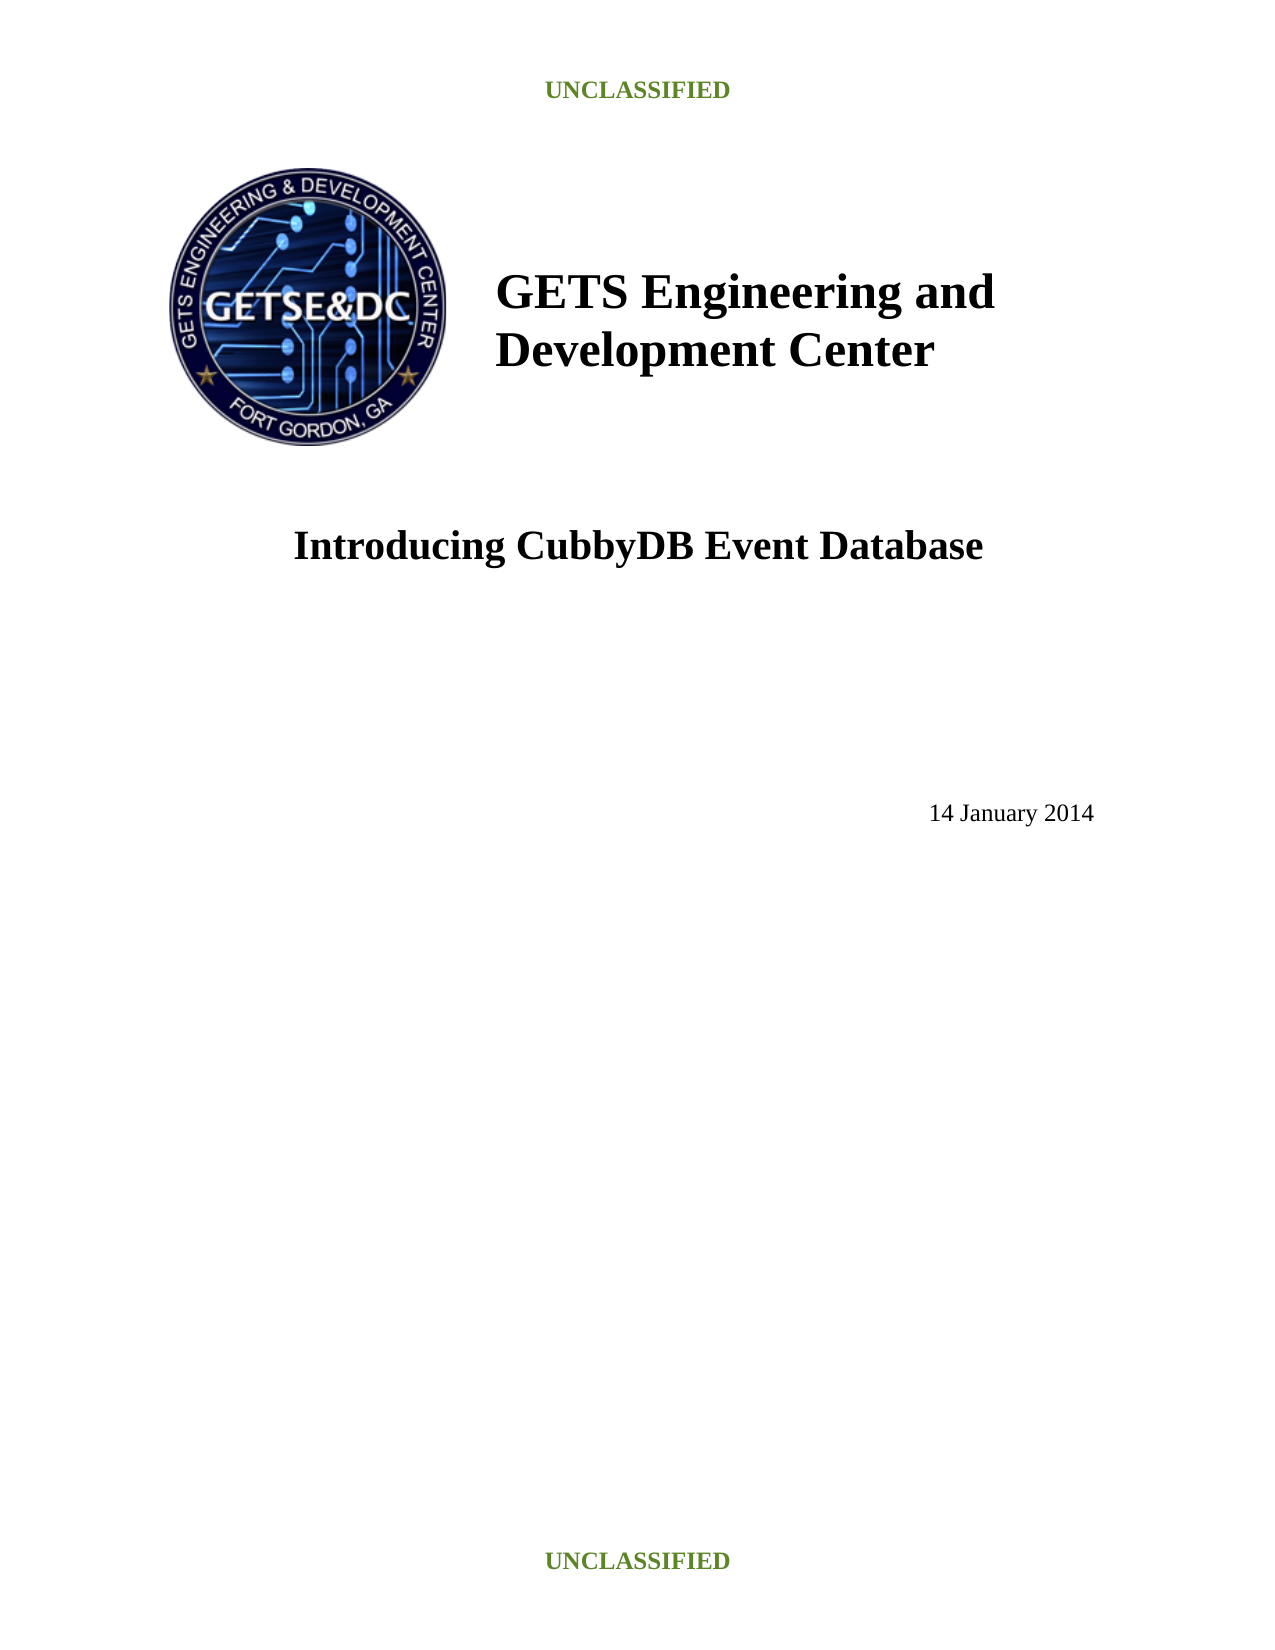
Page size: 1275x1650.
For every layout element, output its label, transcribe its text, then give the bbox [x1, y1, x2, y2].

picture [169, 168, 447, 446]
text GETS Engineering and Development Center [495, 262, 1158, 377]
text Introducing CubbyDB Event Database [118, 521, 1158, 568]
text 14 January 2014 [118, 798, 1094, 827]
